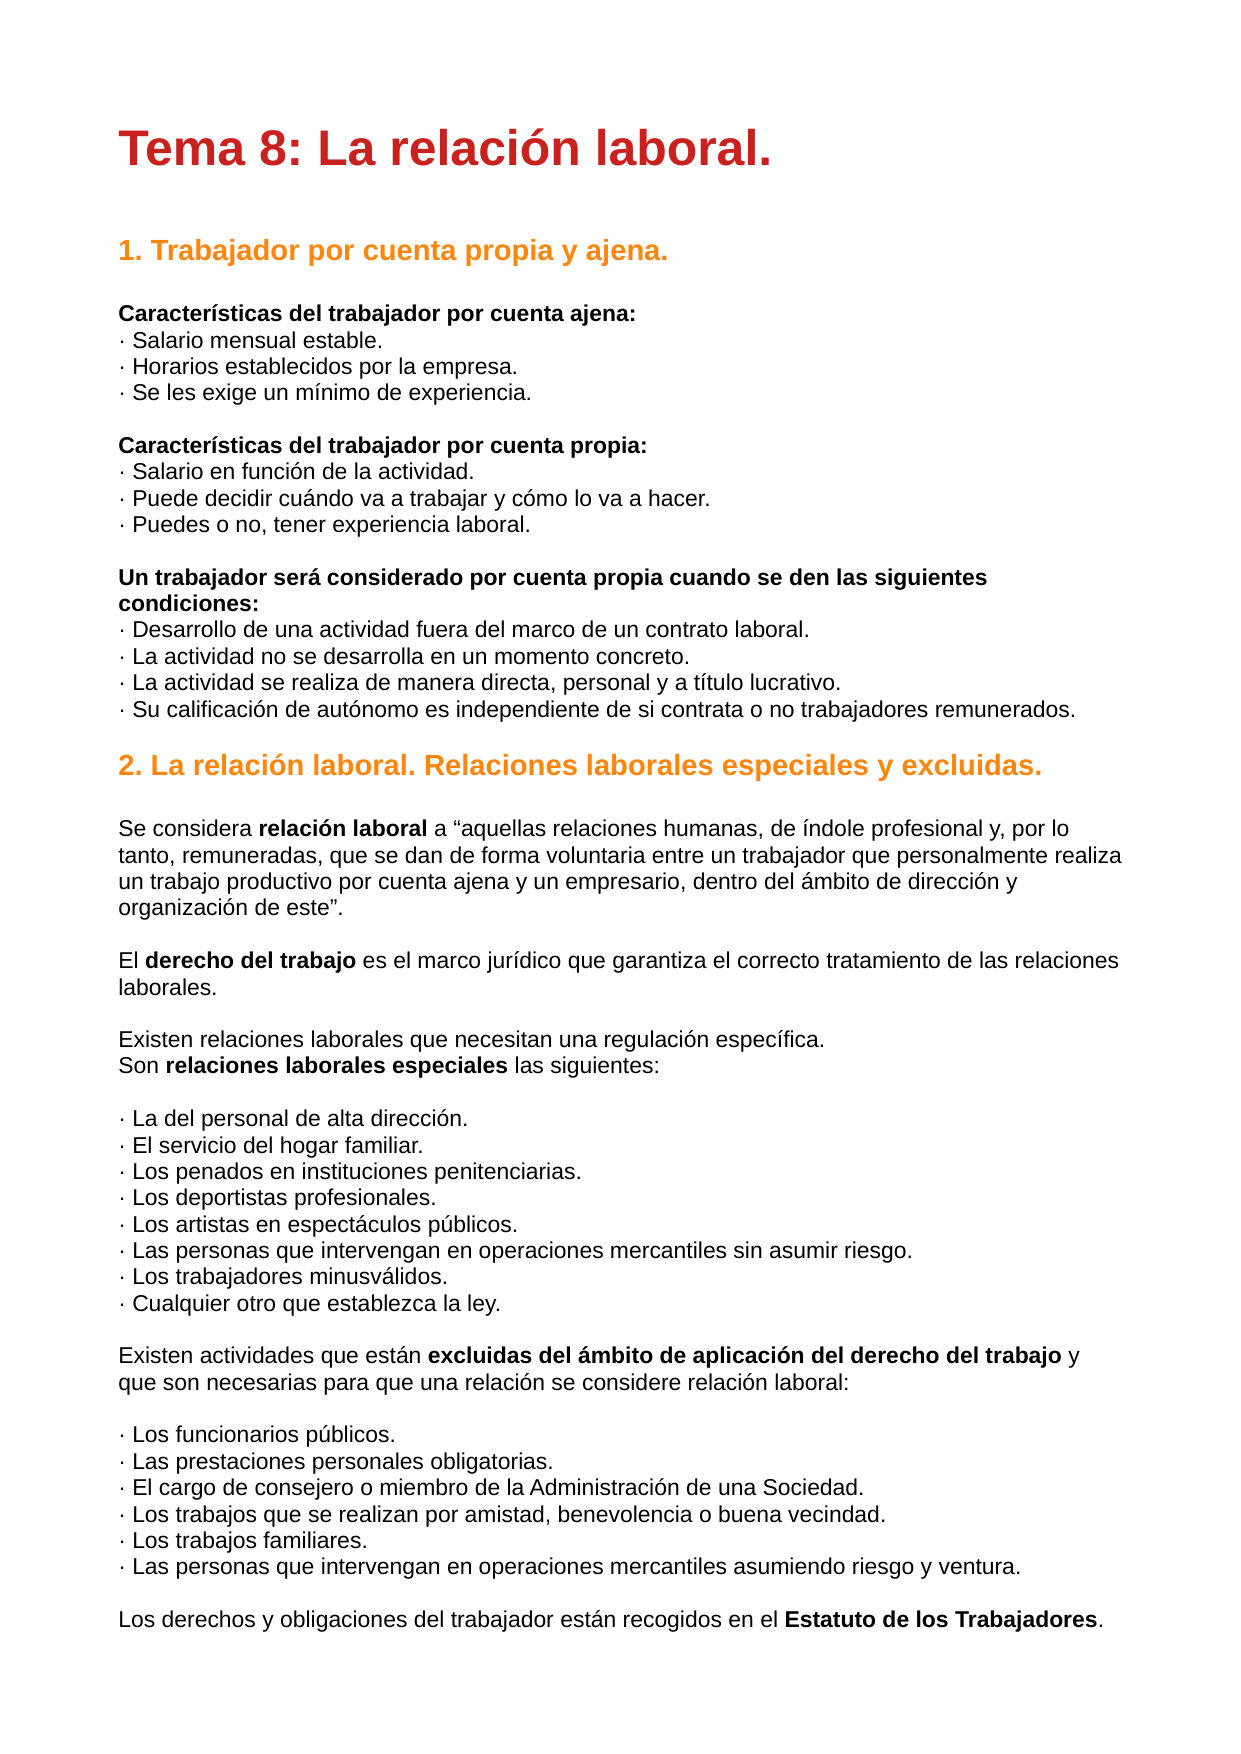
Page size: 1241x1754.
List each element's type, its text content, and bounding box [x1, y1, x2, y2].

text · Se les exige un mínimo de experiencia. [118, 379, 1122, 406]
text Tema 8: La relación laboral. [118, 118, 1122, 176]
text · La actividad se realiza de manera directa, personal y a título lucrativo. [118, 669, 1122, 696]
text Son relaciones laborales especiales las siguientes: [118, 1052, 1122, 1079]
text · Las personas que intervengan en operaciones mercantiles sin asumir riesgo. [118, 1237, 1122, 1263]
text · Salario en función de la actividad. [118, 458, 1122, 485]
text Existen relaciones laborales que necesitan una regulación específica. [118, 1026, 1122, 1052]
text · Los trabajos que se realizan por amistad, benevolencia o buena vecindad. [118, 1501, 1122, 1527]
text · Las personas que intervengan en operaciones mercantiles asumiendo riesgo y ventura. [118, 1553, 1122, 1579]
text Un trabajador será considerado por cuenta propia cuando se den las siguientes condiciones: [118, 564, 1122, 616]
text · Puede decidir cuándo va a trabajar y cómo lo va a hacer. [118, 485, 1122, 511]
text · La actividad no se desarrolla en un momento concreto. [118, 643, 1122, 669]
text · Puedes o no, tener experiencia laboral. [118, 511, 1122, 537]
text · Su calificación de autónomo es independiente de si contrata o no trabajadores remunerados. [118, 696, 1122, 722]
text · La del personal de alta dirección. [118, 1105, 1122, 1132]
text · El cargo de consejero o miembro de la Administración de una Sociedad. [118, 1474, 1122, 1501]
text · El servicio del hogar familiar. [118, 1132, 1122, 1158]
text Se considera relación laboral a “aquellas relaciones humanas, de índole profesional y, por lo tanto, remuneradas, que se dan de forma voluntaria entre un trabajador que personalmente realiza un trabajo productivo por cuenta ajena y un empresario, dentro del ámbito de dirección y organización de este”. [118, 815, 1122, 921]
text · Los deportistas profesionales. [118, 1184, 1122, 1211]
text Características del trabajador por cuenta ajena: [118, 300, 1122, 327]
text · Los artistas en espectáculos públicos. [118, 1211, 1122, 1237]
text 1. Trabajador por cuenta propia y ajena. [118, 233, 1122, 267]
text Existen actividades que están excluidas del ámbito de aplicación del derecho del trabajo y que son necesarias para que una relación se considere relación laboral: [118, 1342, 1122, 1395]
text Características del trabajador por cuenta propia: [118, 432, 1122, 458]
text · Horarios establecidos por la empresa. [118, 353, 1122, 379]
text · Salario mensual estable. [118, 327, 1122, 353]
text · Cualquier otro que establezca la ley. [118, 1290, 1122, 1316]
text · Las prestaciones personales obligatorias. [118, 1448, 1122, 1474]
text · Los funcionarios públicos. [118, 1421, 1122, 1448]
text · Desarrollo de una actividad fuera del marco de un contrato laboral. [118, 616, 1122, 643]
text 2. La relación laboral. Relaciones laborales especiales y excluidas. [118, 748, 1122, 782]
text · Los trabajadores minusválidos. [118, 1263, 1122, 1290]
text · Los trabajos familiares. [118, 1527, 1122, 1553]
text El derecho del trabajo es el marco jurídico que garantiza el correcto tratamiento de las relaciones laborales. [118, 947, 1122, 1000]
text Los derechos y obligaciones del trabajador están recogidos en el Estatuto de los Trabajadores. [118, 1606, 1122, 1632]
text · Los penados en instituciones penitenciarias. [118, 1158, 1122, 1184]
